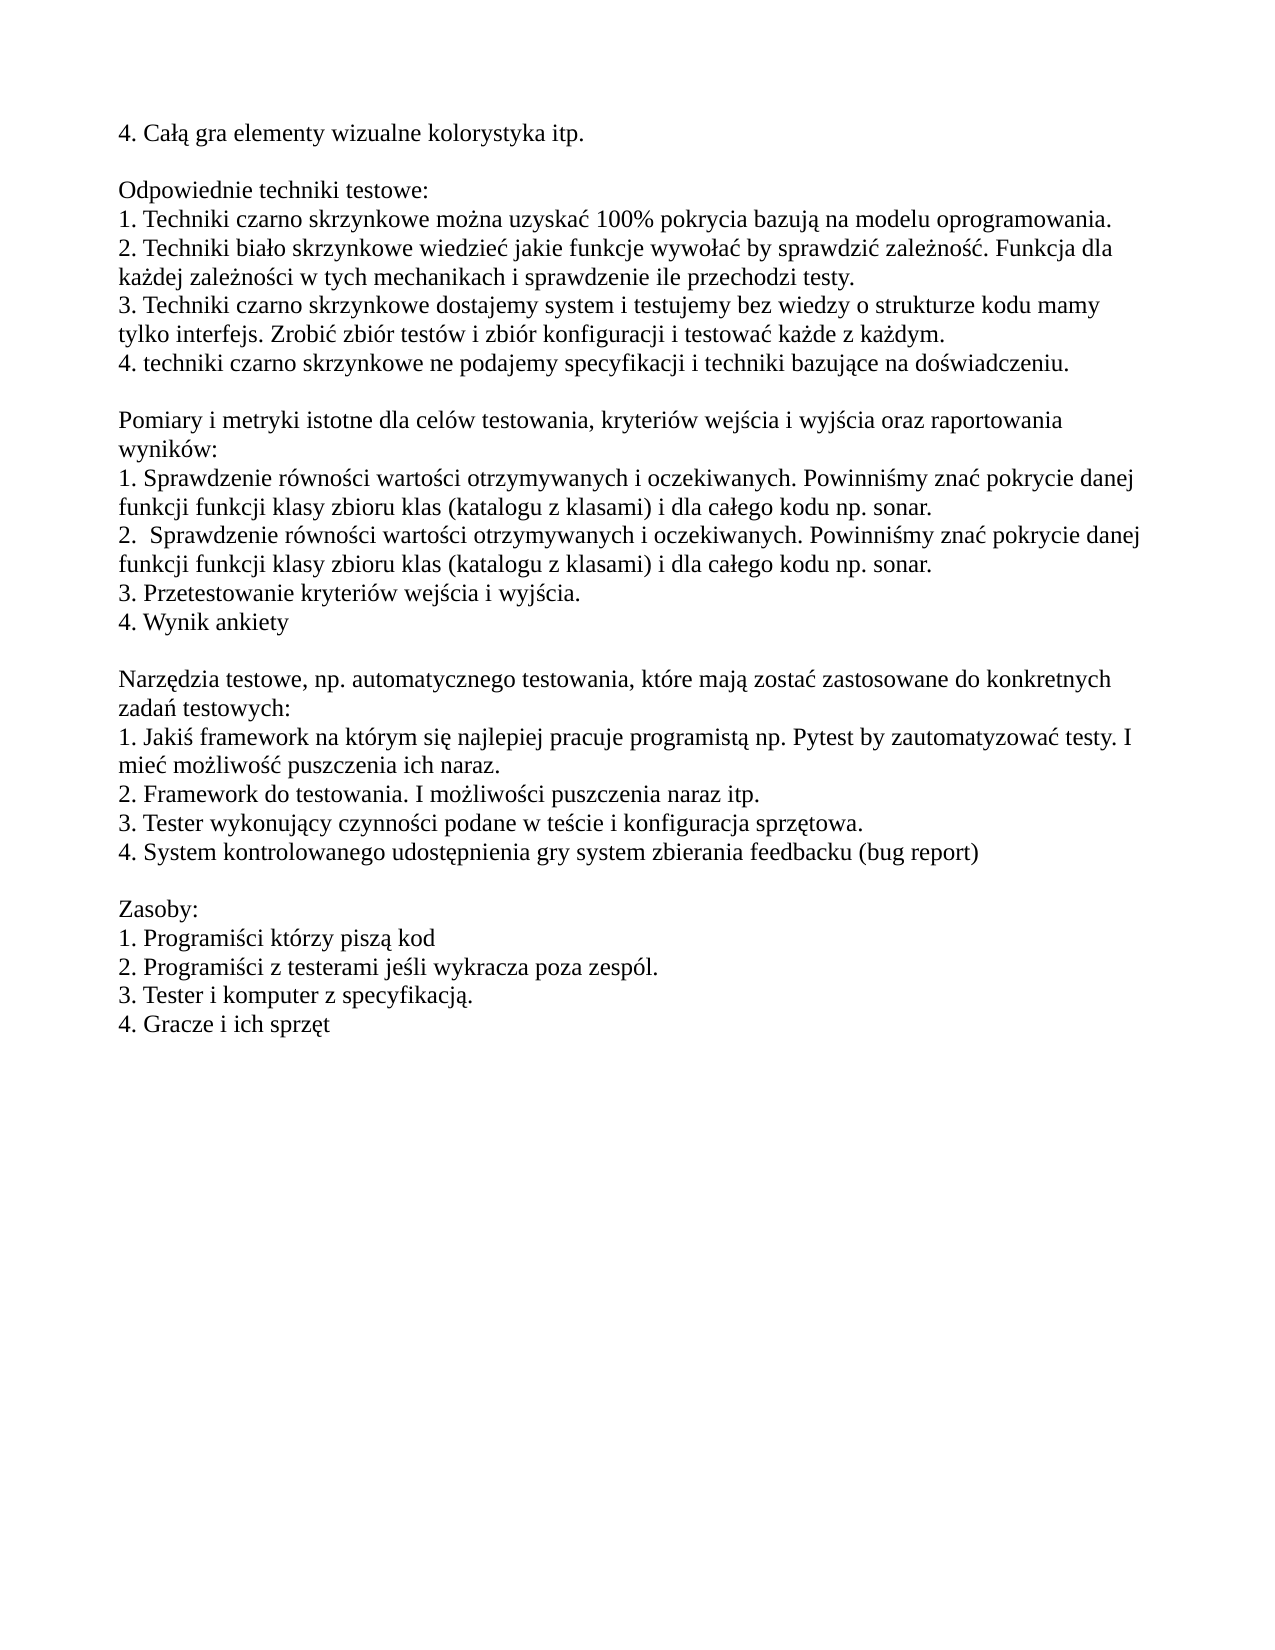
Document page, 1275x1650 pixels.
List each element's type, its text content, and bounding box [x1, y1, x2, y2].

text Narzędzia testowe, np. automatycznego testowania, które mają zostać zastosowane do konkretnych zadań testowych: [118, 664, 1157, 722]
text 1. Sprawdzenie równości wartości otrzymywanych i oczekiwanych. Powinniśmy znać pokrycie danej funkcji funkcji klasy zbioru klas (katalogu z klasami) i dla całego kodu np. sonar. [118, 463, 1157, 521]
text 3. Przetestowanie kryteriów wejścia i wyjścia. [118, 578, 1157, 607]
text 2. Techniki biało skrzynkowe wiedzieć jakie funkcje wywołać by sprawdzić zależność. Funkcja dla każdej zależności w tych mechanikach i sprawdzenie ile przechodzi testy. [118, 233, 1157, 291]
text 2. Framework do testowania. I możliwości puszczenia naraz itp. [118, 779, 1157, 808]
text 3. Tester i komputer z specyfikacją. [118, 981, 1157, 1009]
text 2. Programiści z testerami jeśli wykracza poza zespól. [118, 952, 1157, 981]
text Pomiary i metryki istotne dla celów testowania, kryteriów wejścia i wyjścia oraz raportowania wyników: [118, 406, 1157, 463]
text 4. Wynik ankiety [118, 607, 1157, 636]
text 4. techniki czarno skrzynkowe ne podajemy specyfikacji i techniki bazujące na doświadczeniu. [118, 348, 1157, 377]
text 1. Programiści którzy piszą kod [118, 923, 1157, 952]
text 3. Techniki czarno skrzynkowe dostajemy system i testujemy bez wiedzy o strukturze kodu mamy tylko interfejs. Zrobić zbiór testów i zbiór konfiguracji i testować każde z każdym. [118, 291, 1157, 348]
text 4. Całą gra elementy wizualne kolorystyka itp. [118, 118, 1157, 147]
text Odpowiednie techniki testowe: [118, 176, 1157, 204]
text 2. Sprawdzenie równości wartości otrzymywanych i oczekiwanych. Powinniśmy znać pokrycie danej funkcji funkcji klasy zbioru klas (katalogu z klasami) i dla całego kodu np. sonar. [118, 521, 1157, 578]
text 1. Techniki czarno skrzynkowe można uzyskać 100% pokrycia bazują na modelu oprogramowania. [118, 204, 1157, 233]
text 4. Gracze i ich sprzęt [118, 1009, 1157, 1038]
text 1. Jakiś framework na którym się najlepiej pracuje programistą np. Pytest by zautomatyzować testy. I mieć możliwość puszczenia ich naraz. [118, 722, 1157, 779]
text 4. System kontrolowanego udostępnienia gry system zbierania feedbacku (bug report) [118, 837, 1157, 866]
text 3. Tester wykonujący czynności podane w teście i konfiguracja sprzętowa. [118, 808, 1157, 837]
text Zasoby: [118, 894, 1157, 923]
